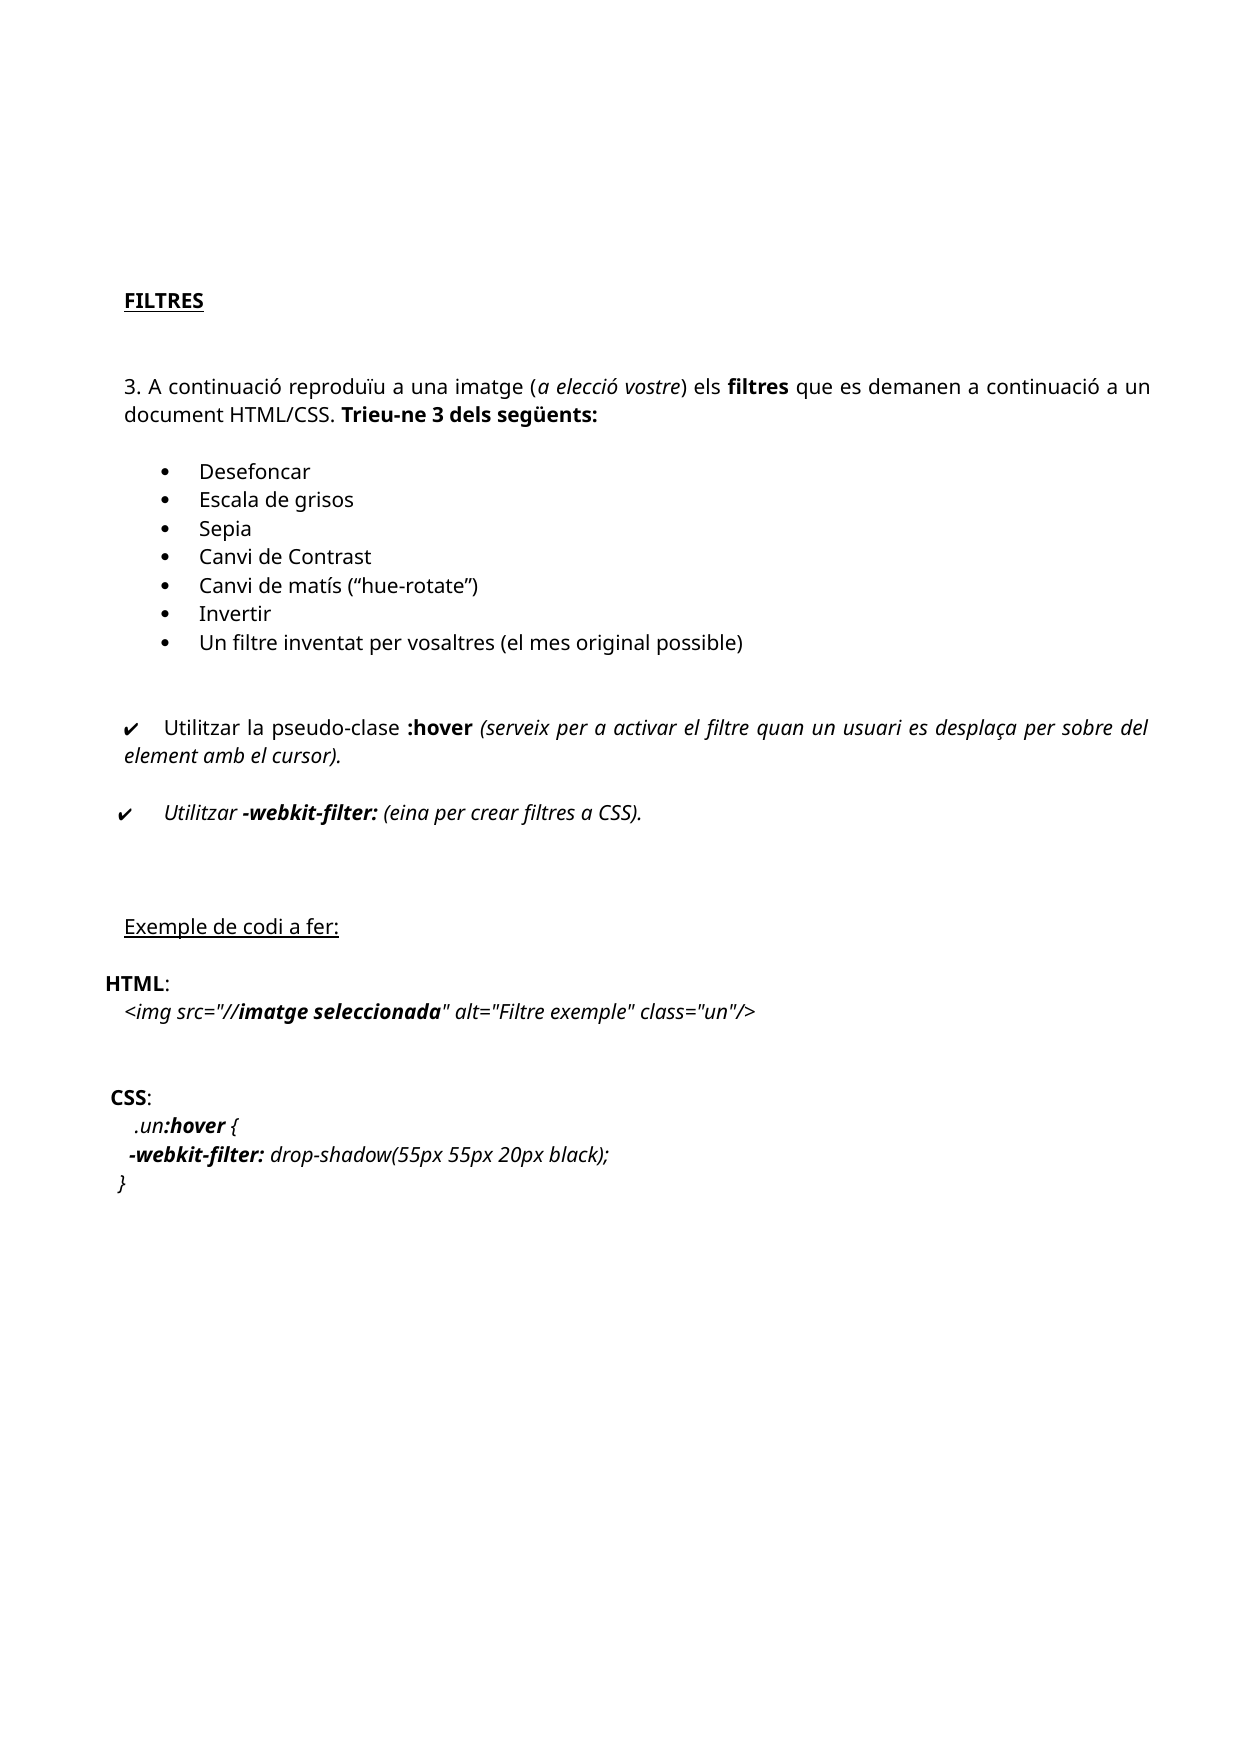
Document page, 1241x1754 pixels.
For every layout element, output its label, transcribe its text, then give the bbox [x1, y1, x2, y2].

list Un filtre inventat per vosaltres (el mes original possible) [161, 628, 1152, 656]
text -webkit-filter: drop-shadow(55px 55px 20px black); [118, 1140, 1152, 1168]
list Canvi de Contrast [161, 542, 1152, 571]
text HTML: [88, 969, 1152, 997]
list Sepia [161, 514, 1152, 542]
list Escala de grisos [161, 486, 1152, 514]
text CSS: [88, 1083, 1152, 1111]
text FILTRES [124, 287, 1152, 315]
text 3. A continuació reproduïu a una imatge (a elecció vostre) els filtres que es demanen a continuació a un document HTML/CSS. Trieu-ne 3 dels següents: [124, 372, 1152, 429]
list Utilitzar -webkit-filter: (eina per crear filtres a CSS). [118, 798, 1152, 827]
list Invertir [161, 599, 1152, 628]
text .un:hover { [118, 1111, 1152, 1140]
text Exemple de codi a fer: [124, 912, 1152, 941]
list Desefoncar [161, 457, 1152, 486]
text } [118, 1168, 1152, 1197]
list Utilitzar la pseudo-clase :hover (serveix per a activar el filtre quan un usuari es desplaça per sobre del element amb el cursor). [124, 713, 1152, 770]
list Canvi de matís (“hue-rotate”) [161, 571, 1152, 599]
text <img src="//imatge seleccionada" alt="Filtre exemple" class="un"/> [124, 997, 1152, 1026]
